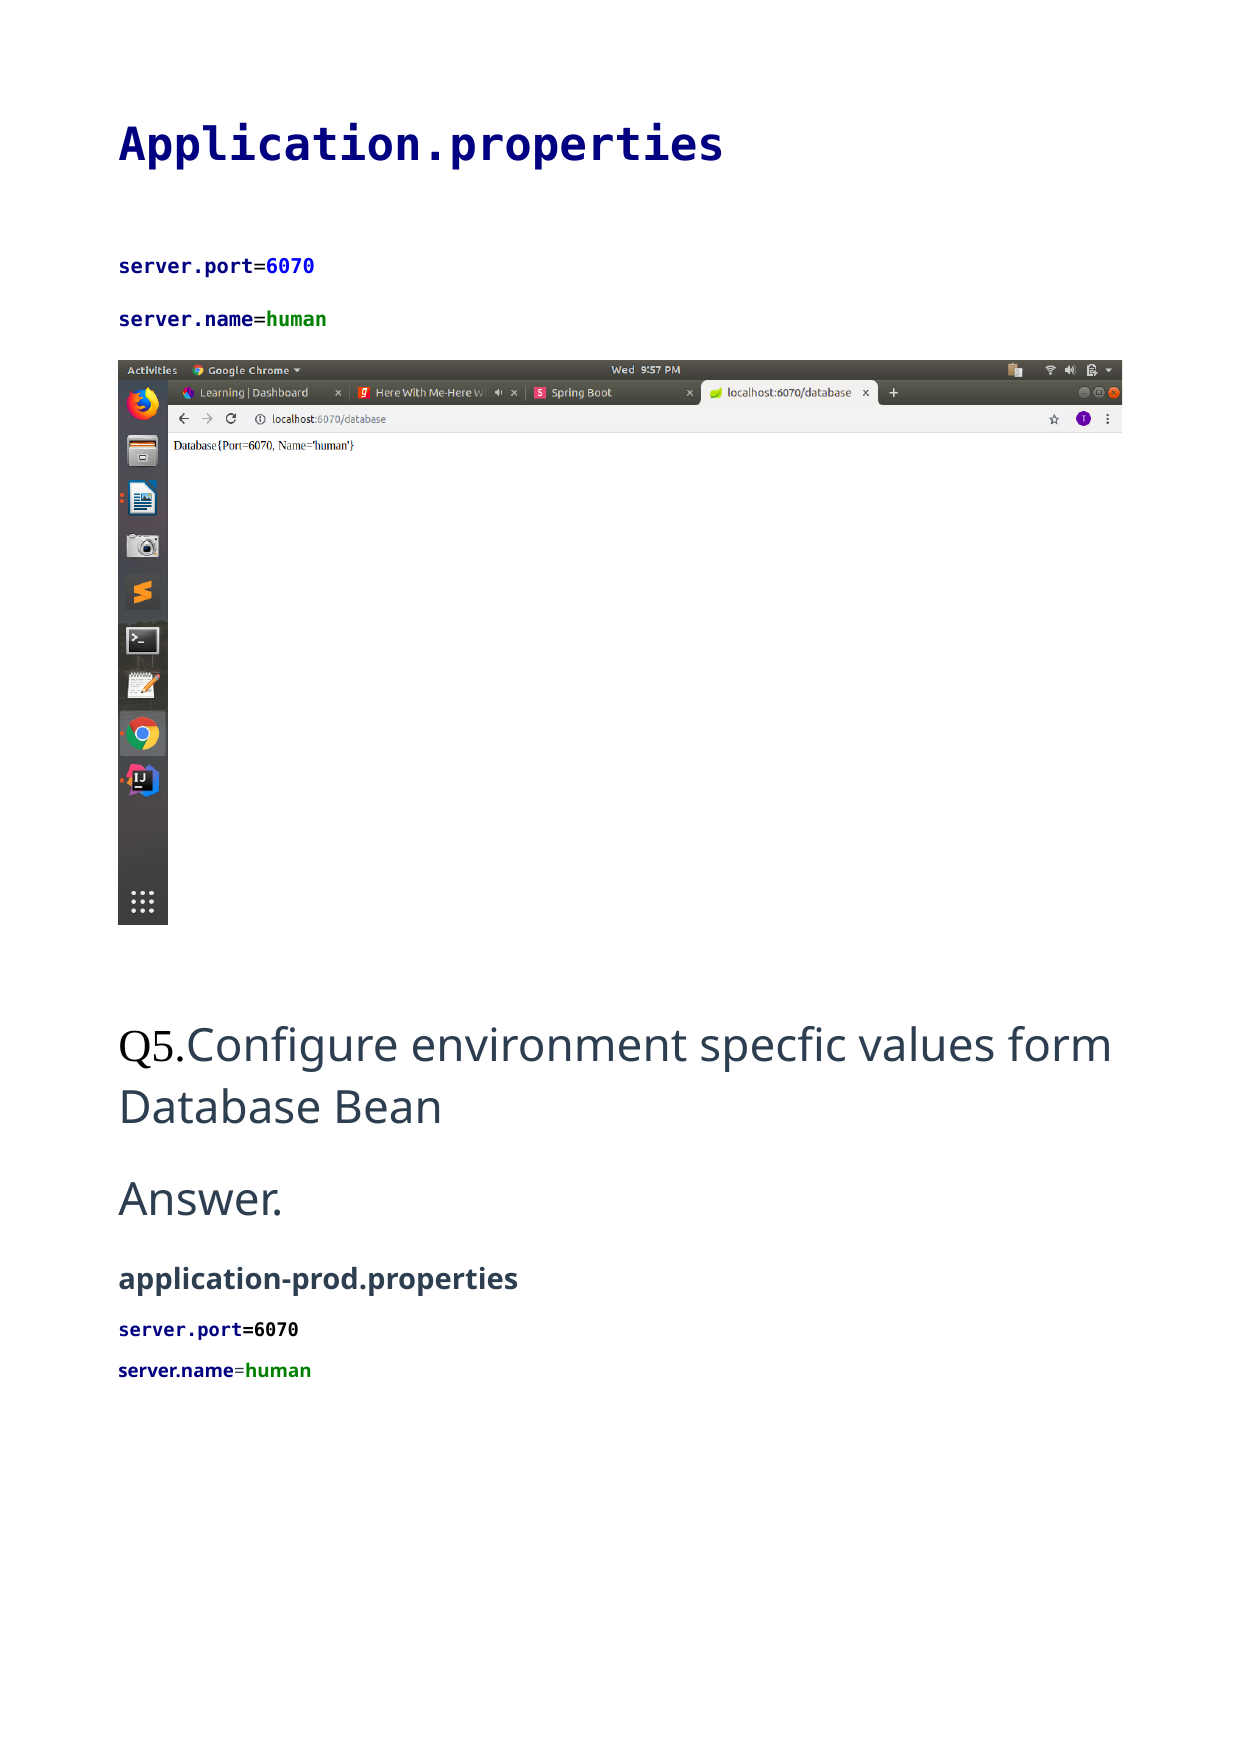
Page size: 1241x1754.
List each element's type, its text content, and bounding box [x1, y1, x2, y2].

text server.name=human [118, 1357, 1122, 1382]
text application-prod.properties [118, 1258, 1122, 1298]
text server.port=6070 [118, 254, 1122, 278]
text server.port=6070 [118, 1319, 1122, 1341]
picture [118, 360, 1123, 925]
text Answer. [118, 1166, 1122, 1229]
text Q5.Configure environment specfic values form Database Bean [118, 1012, 1122, 1137]
text server.name=human [118, 307, 1122, 331]
text Application.properties [118, 118, 1122, 171]
